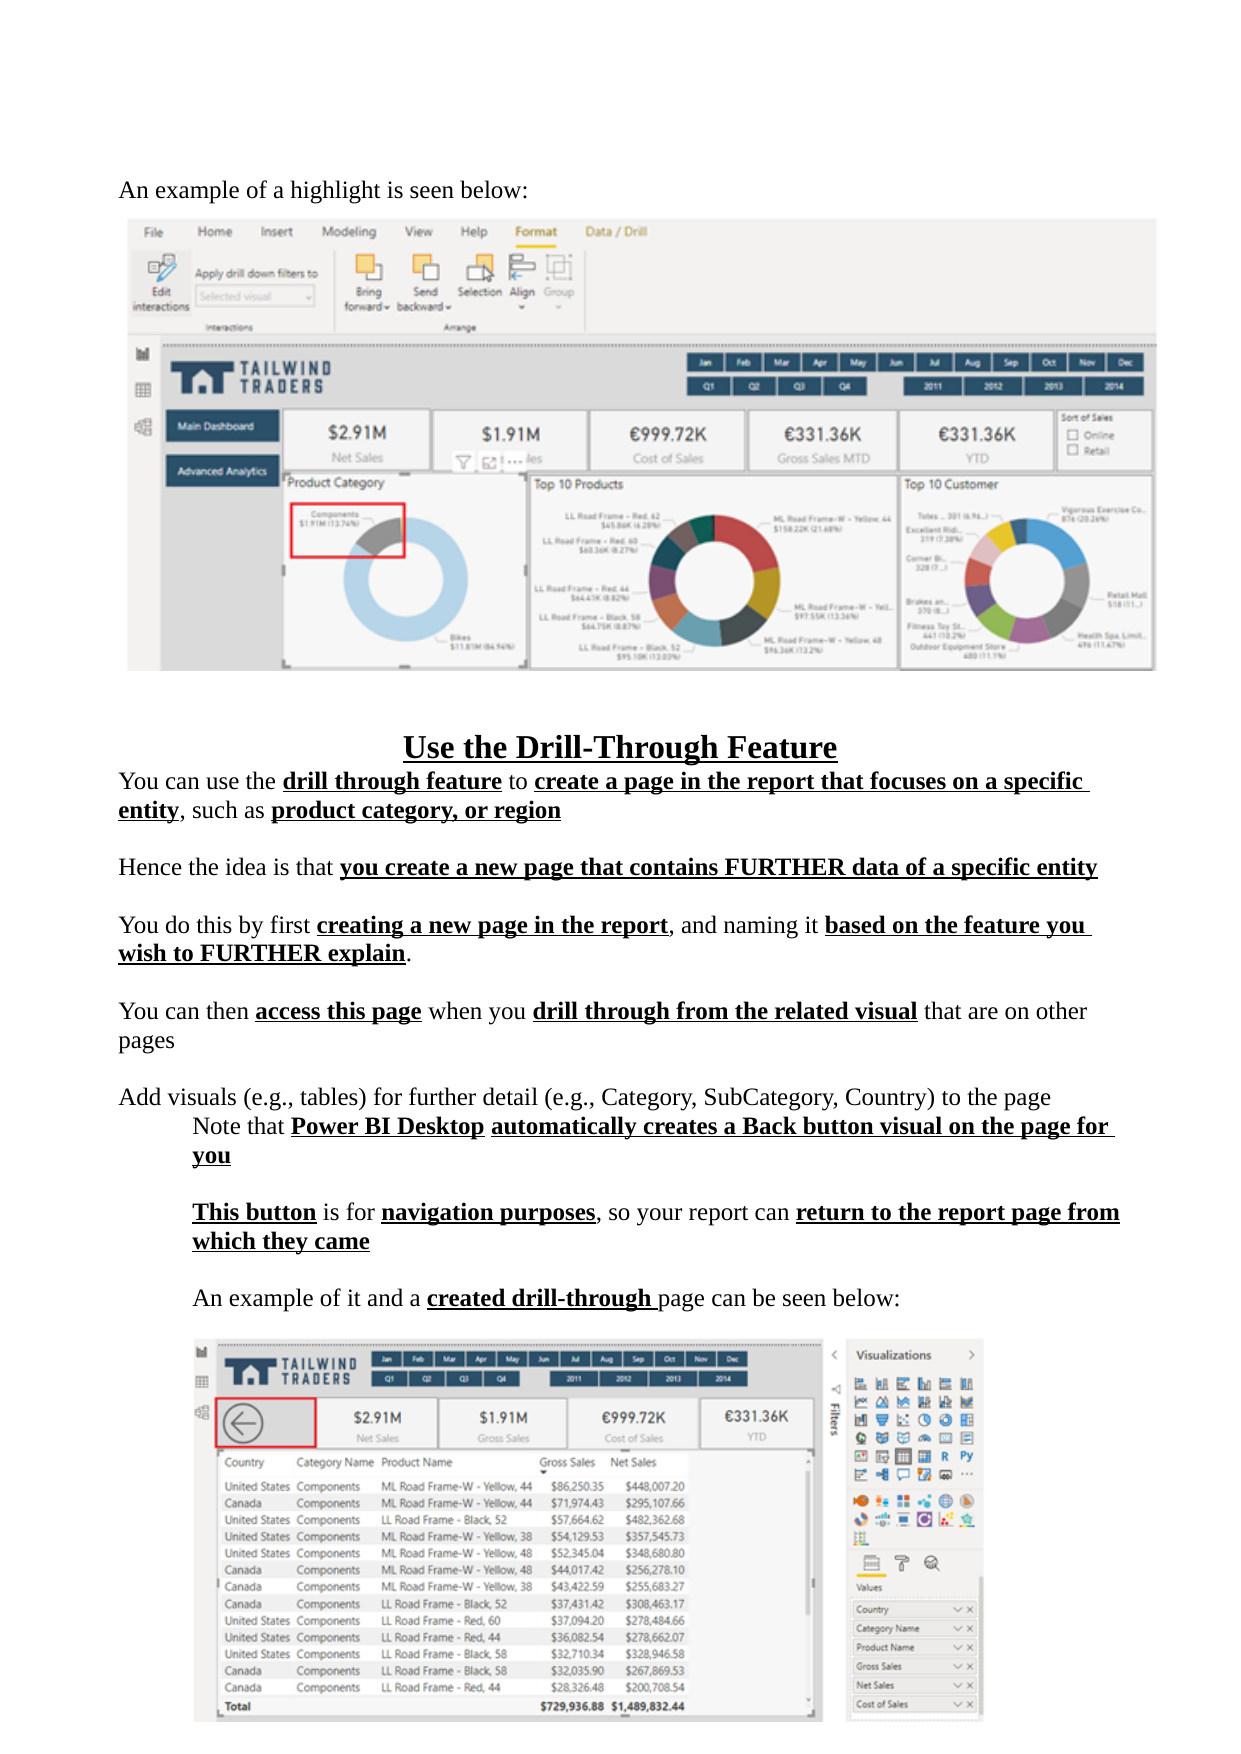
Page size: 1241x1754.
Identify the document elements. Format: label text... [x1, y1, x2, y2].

text You can use the drill through feature to create a page in the report that focuses on a specific entity, such as product category, or region [118, 766, 1122, 823]
text You do this by first creating a new page in the report, and naming it based on the feature you wish to FURTHER explain. [118, 910, 1122, 967]
text Use the Drill-Through Feature [118, 728, 1122, 766]
text Add visuals (e.g., tables) for further detail (e.g., Category, SubCategory, Country) to the page [118, 1082, 1122, 1111]
text An example of a highlight is seen below: [118, 176, 1122, 204]
text Hence the idea is that you create a new page that contains FURTHER data of a specific entity [118, 852, 1122, 881]
text This button is for navigation purposes, so your report can return to the report page from which they came [118, 1197, 1122, 1255]
picture [126, 217, 1158, 671]
picture [193, 1336, 989, 1722]
text Note that Power BI Desktop automatically creates a Back button visual on the page for you [118, 1111, 1122, 1168]
text You can then access this page when you drill through from the related visual that are on other pages [118, 996, 1122, 1053]
text An example of it and a created drill-through page can be seen below: [118, 1283, 1122, 1312]
